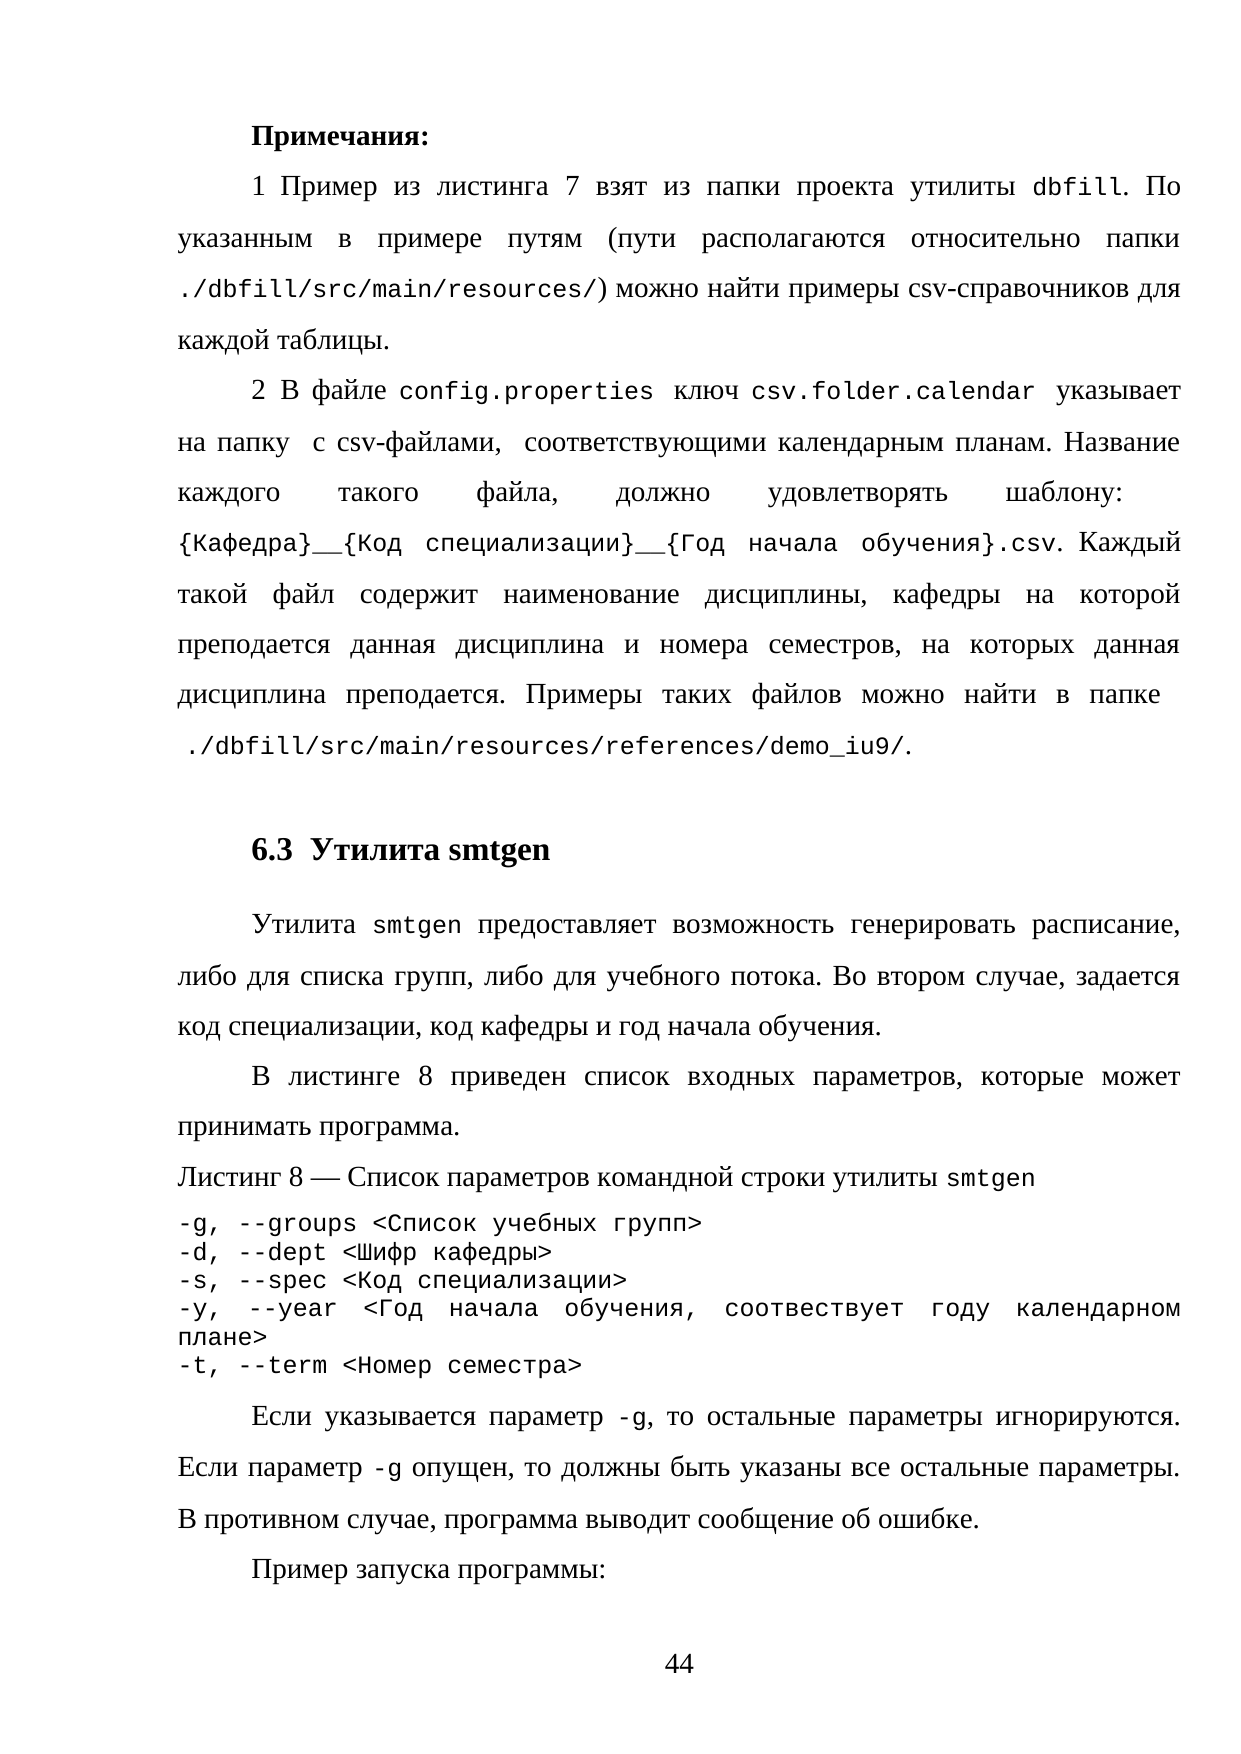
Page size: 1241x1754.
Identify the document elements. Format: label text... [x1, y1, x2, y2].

text Примечания: [177, 118, 1181, 152]
text Листинг 8 — Список параметров командной строки утилиты smtgen [177, 1159, 1181, 1194]
subtitle Утилита smtgen [177, 829, 1181, 868]
text [177, 1194, 1181, 1211]
text -t, --term <Номер семестра> [177, 1353, 1181, 1381]
text -y, --year <Год начала обучения, соотвествует году календарном плане> [177, 1296, 1181, 1353]
text -d, --dept <Шифр кафедры> [177, 1239, 1181, 1268]
text Утилита smtgen предоставляет возможность генерировать расписание, либо для списка групп, либо для учебного потока. Во втором случае, задается код специализации, код кафедры и год начала обучения. [177, 906, 1181, 1041]
list Пример из листинга 7 взят из папки проекта утилиты dbfill. По указанным в примере путям (пути располагаются относительно папки ./dbfill/src/main/resources/) можно найти примеры csv-справочников для каждой таблицы. [177, 168, 1181, 355]
text -g, --groups <Список учебных групп> [177, 1211, 1181, 1239]
text -s, --spec <Код специализации> [177, 1268, 1181, 1296]
list В файле config.properties ключ csv.folder.calendar указывает на папку с csv-файлами, соответствующими календарным планам. Название каждого такого файла, должно удовлетворять шаблону: {Кафедра}__{Код специализации}__{Год начала обучения}.csv. Каждый такой файл содержит наименование дисциплины, кафедры на которой преподается данная дисциплина и номера семестров, на которых данная дисциплина преподается. Примеры таких файлов можно найти в папке ./dbfill/src/main/resources/references/demo_iu9/. [177, 372, 1181, 762]
text В листинге 8 приведен список входных параметров, которые может принимать программа. [177, 1058, 1181, 1142]
text Если указывается параметр -g, то остальные параметры игнорируются. Если параметр -g опущен, то должны быть указаны все остальные параметры. В противном случае, программа выводит сообщение об ошибке. [177, 1381, 1181, 1534]
text Пример запуска программы: [177, 1551, 1181, 1585]
